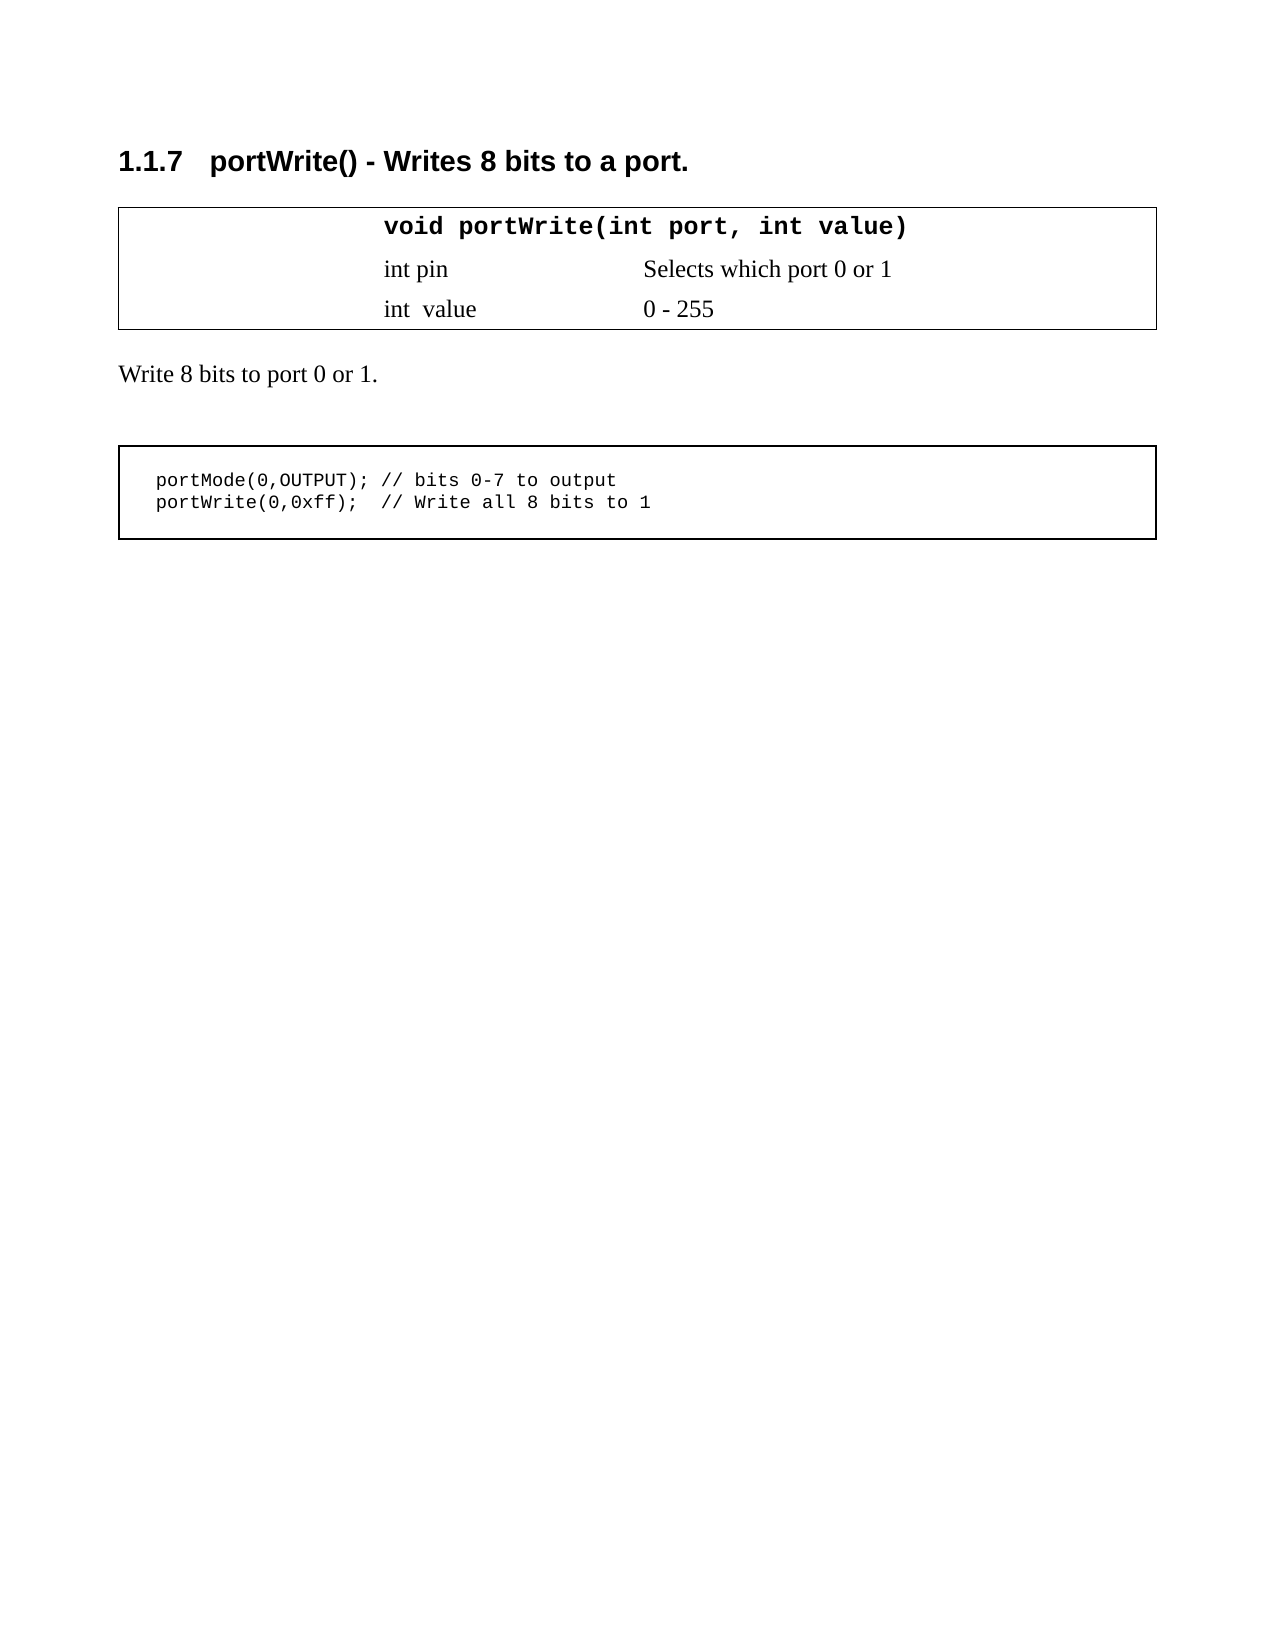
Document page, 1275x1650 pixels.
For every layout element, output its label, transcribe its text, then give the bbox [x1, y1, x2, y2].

table_header void portWrite(int port, int value) [378, 208, 1156, 248]
table_cell int value [378, 289, 637, 329]
text Write 8 bits to port 0 or 1. [118, 359, 1157, 387]
table_cell 0 - 255 [638, 289, 1028, 329]
text portWrite(0,0xff); // Write all 8 bits to 1 [120, 487, 1155, 514]
table_cell [119, 289, 378, 329]
table_cell Selects which port 0 or 1 [638, 249, 1028, 289]
table_header [119, 208, 378, 248]
table_cell [1028, 289, 1156, 329]
text portMode(0,OUTPUT); // bits 0-7 to output [120, 466, 1155, 487]
table_cell [119, 249, 378, 289]
table_cell [1028, 249, 1156, 289]
subtitle portWrite() - Writes 8 bits to a port. [118, 144, 1157, 177]
table_cell int pin [378, 249, 637, 289]
